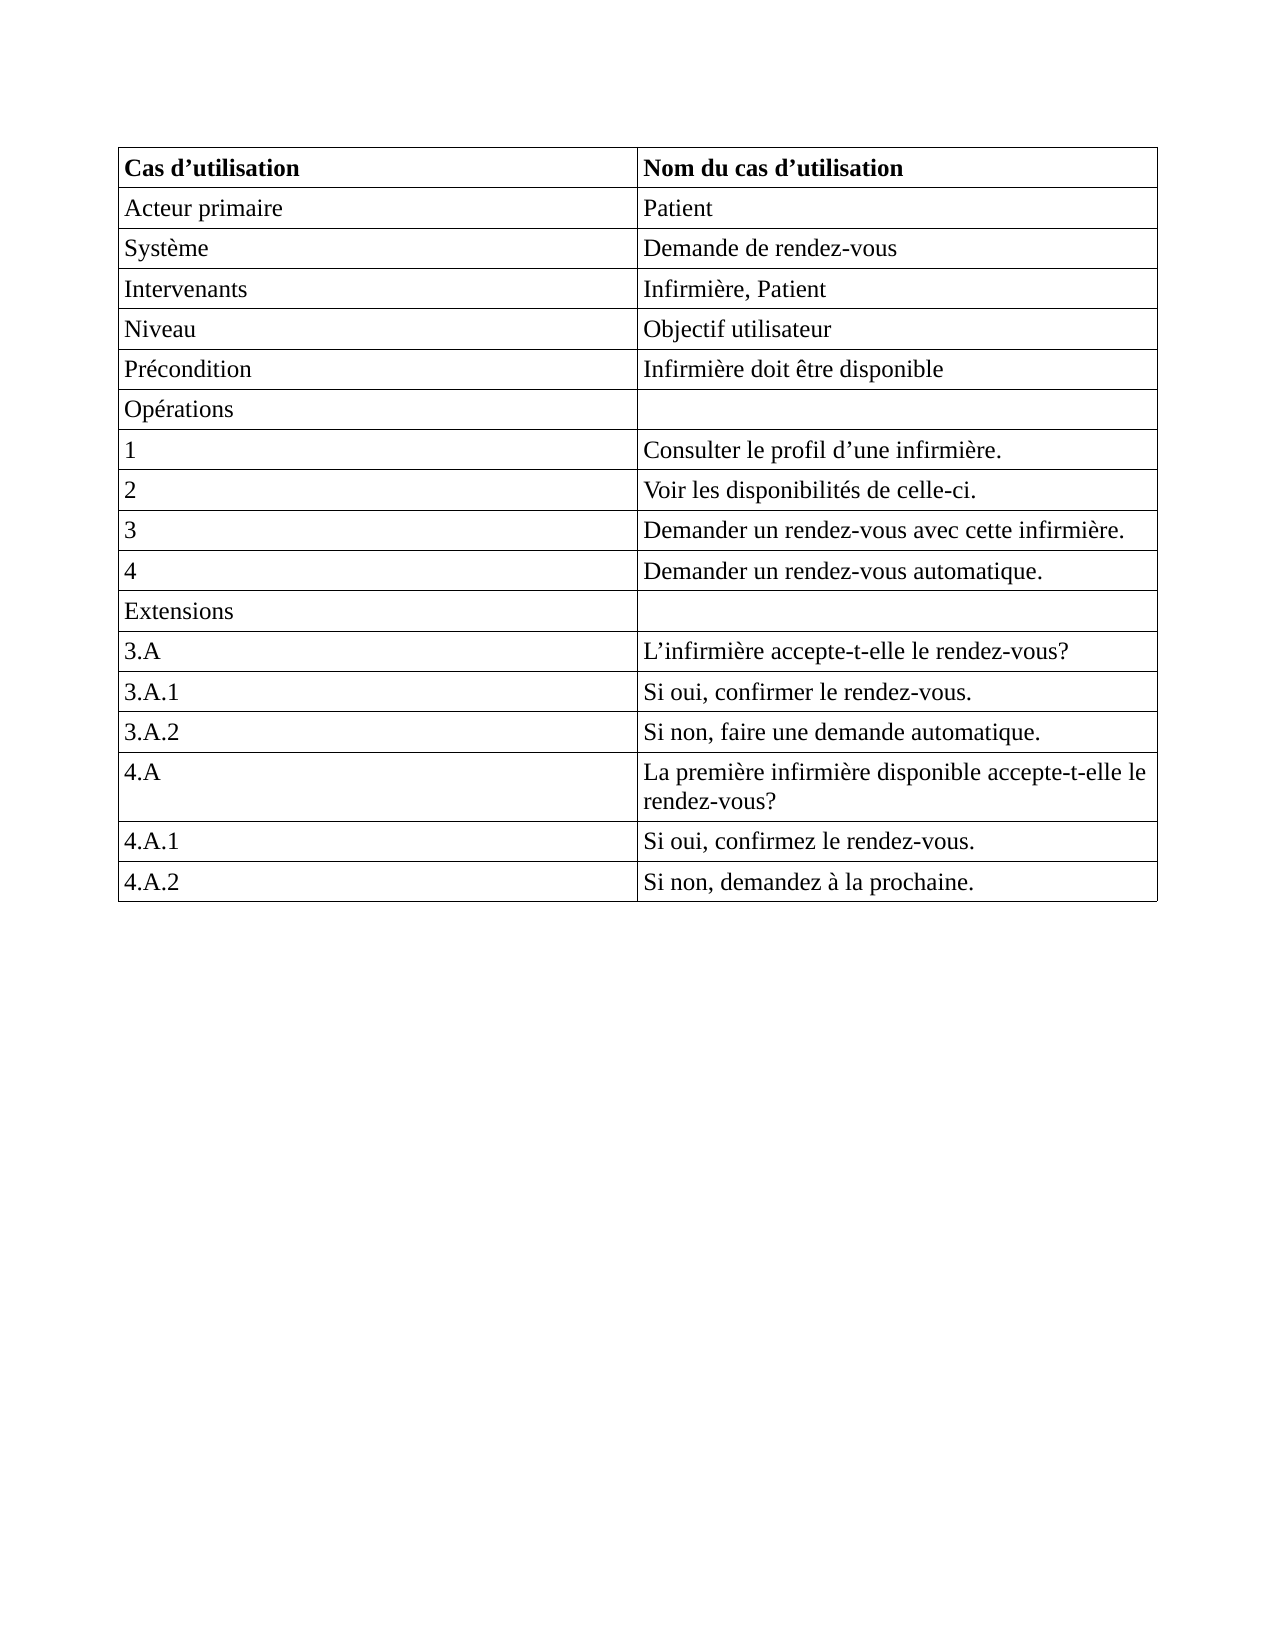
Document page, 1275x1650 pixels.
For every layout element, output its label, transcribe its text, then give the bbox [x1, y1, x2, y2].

table_cell 2 [119, 470, 637, 510]
table_cell Opérations [119, 390, 637, 429]
table_cell 1 [119, 430, 637, 469]
table_cell 3.A.1 [119, 672, 637, 711]
table_cell Niveau [119, 309, 637, 348]
table_cell Extensions [119, 591, 637, 631]
table_header Cas d’utilisation [119, 148, 637, 187]
table_cell Intervenants [119, 269, 637, 308]
table_cell Précondition [119, 350, 637, 389]
table_cell Demande de rendez-vous [638, 229, 1157, 268]
table_cell Objectif utilisateur [638, 309, 1157, 348]
table_cell Consulter le profil d’une infirmière. [638, 430, 1157, 469]
table_cell 4.A [119, 753, 637, 821]
table_cell 4 [119, 551, 637, 590]
table_cell Patient [638, 188, 1157, 227]
table_cell Demander un rendez-vous automatique. [638, 551, 1157, 590]
table_cell 4.A.2 [119, 862, 637, 901]
table_cell [638, 591, 1157, 631]
table_cell Voir les disponibilités de celle-ci. [638, 470, 1157, 510]
table_cell 3.A [119, 632, 637, 671]
table_cell Système [119, 229, 637, 268]
table_cell [638, 390, 1157, 429]
table_cell 3 [119, 511, 637, 550]
table_cell Si oui, confirmez le rendez-vous. [638, 822, 1157, 861]
table_cell L’infirmière accepte-t-elle le rendez-vous? [638, 632, 1157, 671]
table_cell Demander un rendez-vous avec cette infirmière. [638, 511, 1157, 550]
table_cell 4.A.1 [119, 822, 637, 861]
table_cell Acteur primaire [119, 188, 637, 227]
table_header Nom du cas d’utilisation [638, 148, 1157, 187]
table_cell Si oui, confirmer le rendez-vous. [638, 672, 1157, 711]
table_cell La première infirmière disponible accepte-t-elle le rendez-vous? [638, 753, 1157, 821]
table_cell Infirmière doit être disponible [638, 350, 1157, 389]
table_cell Infirmière, Patient [638, 269, 1157, 308]
table_cell 3.A.2 [119, 712, 637, 752]
table_cell Si non, demandez à la prochaine. [638, 862, 1157, 901]
table_cell Si non, faire une demande automatique. [638, 712, 1157, 752]
